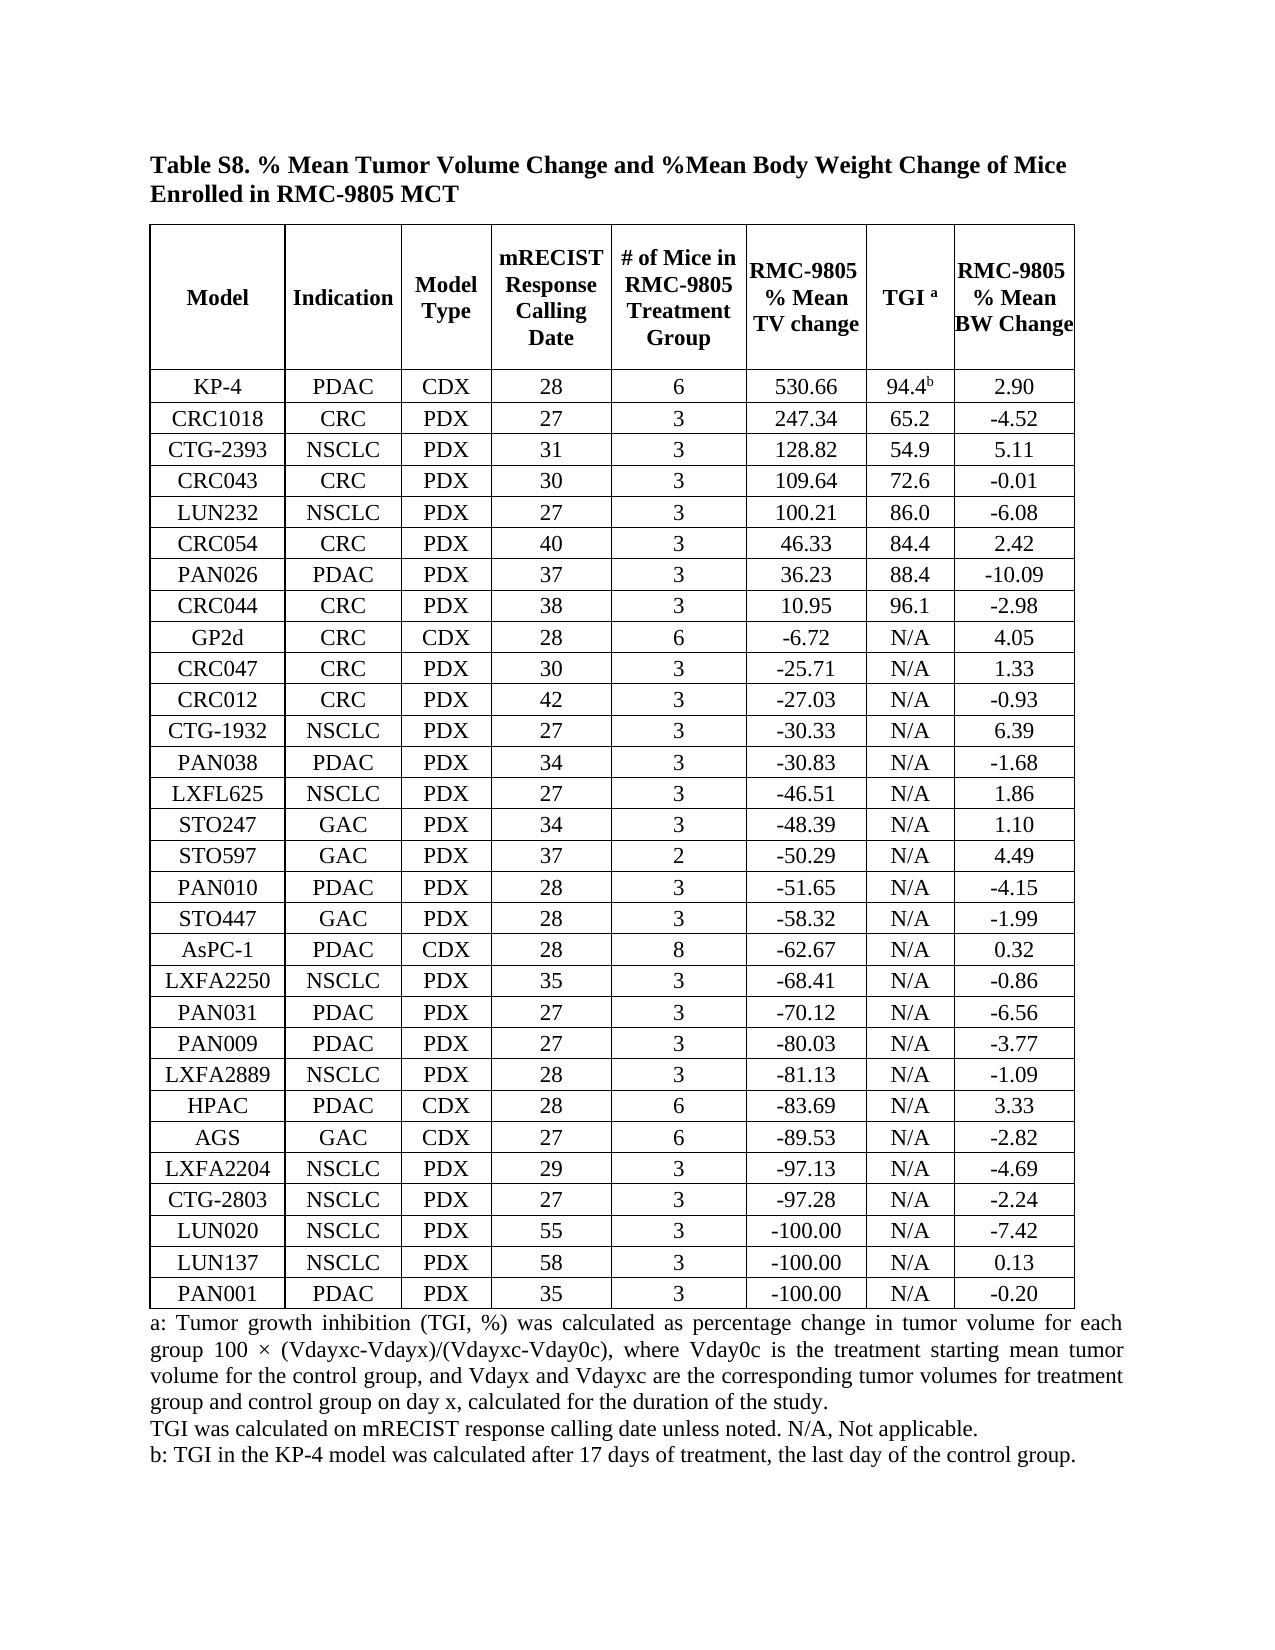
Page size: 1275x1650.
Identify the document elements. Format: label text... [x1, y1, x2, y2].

table_header Indication [286, 225, 401, 369]
table_cell CRC012 [151, 684, 284, 714]
table_cell PDX [402, 497, 491, 527]
table_cell 35 [492, 1278, 611, 1308]
table_cell PDX [402, 403, 491, 433]
table_cell PDX [402, 1059, 491, 1089]
table_cell -100.00 [747, 1278, 866, 1308]
table_cell 28 [492, 1091, 611, 1121]
table_cell KP-4 [151, 370, 284, 402]
table_cell 42 [492, 684, 611, 714]
table_cell 247.34 [747, 403, 866, 433]
table_cell PDAC [286, 934, 401, 964]
table_cell -2.24 [955, 1184, 1074, 1214]
table_cell CRC047 [151, 653, 284, 683]
table_cell -3.77 [955, 1028, 1074, 1058]
table_cell 28 [492, 622, 611, 652]
table_cell -97.28 [747, 1184, 866, 1214]
table_cell -1.09 [955, 1059, 1074, 1089]
table_cell PDX [402, 684, 491, 714]
table_cell PDX [402, 903, 491, 933]
table_cell LXFA2204 [151, 1153, 284, 1183]
table_header # of Mice in RMC-9805 Treatment Group [612, 225, 746, 369]
table_cell CDX [402, 1091, 491, 1121]
table_cell 6.39 [955, 716, 1074, 746]
table_cell LUN232 [151, 497, 284, 527]
table_cell 29 [492, 1153, 611, 1183]
table_cell STO447 [151, 903, 284, 933]
table_cell N/A [867, 1028, 954, 1058]
table_cell 27 [492, 403, 611, 433]
table_header Model Type [402, 225, 491, 369]
table_cell GAC [286, 841, 401, 871]
table_cell PDX [402, 1216, 491, 1246]
table_cell PDAC [286, 747, 401, 777]
table_cell PDX [402, 1247, 491, 1277]
table_cell PDX [402, 591, 491, 621]
table_cell -81.13 [747, 1059, 866, 1089]
table_cell PDAC [286, 1028, 401, 1058]
table_cell 4.49 [955, 841, 1074, 871]
table_cell N/A [867, 653, 954, 683]
table_cell PAN010 [151, 872, 284, 902]
table_cell N/A [867, 997, 954, 1027]
table_cell 0.13 [955, 1247, 1074, 1277]
table_cell NSCLC [286, 1059, 401, 1089]
table_cell N/A [867, 1153, 954, 1183]
table_cell CRC [286, 684, 401, 714]
table_cell PDX [402, 716, 491, 746]
table_cell 54.9 [867, 434, 954, 464]
table_cell PDX [402, 872, 491, 902]
table_cell -6.08 [955, 497, 1074, 527]
table_cell PDAC [286, 370, 401, 402]
table_cell CDX [402, 622, 491, 652]
table_cell 4.05 [955, 622, 1074, 652]
table_cell -100.00 [747, 1247, 866, 1277]
table_cell 128.82 [747, 434, 866, 464]
table_cell 34 [492, 747, 611, 777]
table_cell 84.4 [867, 528, 954, 558]
table_cell CRC [286, 591, 401, 621]
table_cell 3 [612, 1153, 746, 1183]
table_cell CTG-2393 [151, 434, 284, 464]
table_cell 96.1 [867, 591, 954, 621]
table_cell 3 [612, 747, 746, 777]
table_cell CRC [286, 622, 401, 652]
table_cell -51.65 [747, 872, 866, 902]
table_cell 28 [492, 903, 611, 933]
table_cell -4.52 [955, 403, 1074, 433]
table_cell 6 [612, 370, 746, 402]
table_cell LUN020 [151, 1216, 284, 1246]
text TGI was calculated on mRECIST response calling date unless noted. N/A, Not applicable. [150, 1415, 1125, 1441]
table_cell PAN009 [151, 1028, 284, 1058]
table_cell N/A [867, 622, 954, 652]
table_cell 3 [612, 1059, 746, 1089]
table_cell 46.33 [747, 528, 866, 558]
table_cell STO597 [151, 841, 284, 871]
table_cell GAC [286, 1122, 401, 1152]
table_cell N/A [867, 809, 954, 839]
table_cell 34 [492, 809, 611, 839]
table_cell 3 [612, 903, 746, 933]
table_cell -89.53 [747, 1122, 866, 1152]
table_cell CRC043 [151, 466, 284, 496]
table_cell -70.12 [747, 997, 866, 1027]
table_cell -30.33 [747, 716, 866, 746]
table_cell -1.68 [955, 747, 1074, 777]
table_cell 27 [492, 497, 611, 527]
table_cell 3 [612, 1278, 746, 1308]
table_cell PDAC [286, 997, 401, 1027]
table_cell GAC [286, 809, 401, 839]
table_cell PAN026 [151, 559, 284, 589]
table_cell NSCLC [286, 434, 401, 464]
table_cell 3 [612, 1216, 746, 1246]
table_cell N/A [867, 1122, 954, 1152]
table_cell N/A [867, 903, 954, 933]
table_cell -2.98 [955, 591, 1074, 621]
table_cell NSCLC [286, 1153, 401, 1183]
table_cell 3 [612, 591, 746, 621]
table_header TGI a [867, 225, 954, 369]
table_cell 27 [492, 1184, 611, 1214]
table_cell N/A [867, 778, 954, 808]
table_cell 27 [492, 716, 611, 746]
table_cell 28 [492, 370, 611, 402]
table_header Model [151, 225, 284, 369]
table_cell N/A [867, 716, 954, 746]
table_cell -46.51 [747, 778, 866, 808]
table_cell 3 [612, 434, 746, 464]
table_cell 3 [612, 684, 746, 714]
table_cell PDX [402, 841, 491, 871]
table_cell 3 [612, 809, 746, 839]
table_cell 109.64 [747, 466, 866, 496]
table_cell 100.21 [747, 497, 866, 527]
table_header RMC-9805 % Mean BW Change [955, 225, 1074, 369]
table_cell 3 [612, 1247, 746, 1277]
table_cell 37 [492, 559, 611, 589]
table_cell -30.83 [747, 747, 866, 777]
table_cell N/A [867, 841, 954, 871]
table_cell NSCLC [286, 716, 401, 746]
table_cell CRC054 [151, 528, 284, 558]
table_cell -4.69 [955, 1153, 1074, 1183]
table_cell CRC1018 [151, 403, 284, 433]
table_cell -25.71 [747, 653, 866, 683]
table_cell PDX [402, 653, 491, 683]
table_cell GAC [286, 903, 401, 933]
table_cell N/A [867, 1247, 954, 1277]
table_cell 55 [492, 1216, 611, 1246]
table_cell -6.72 [747, 622, 866, 652]
table_cell 1.10 [955, 809, 1074, 839]
table_cell N/A [867, 872, 954, 902]
table_cell -4.15 [955, 872, 1074, 902]
table_cell -0.93 [955, 684, 1074, 714]
table_cell 2.42 [955, 528, 1074, 558]
table_cell NSCLC [286, 497, 401, 527]
table_cell CDX [402, 934, 491, 964]
table_cell N/A [867, 1091, 954, 1121]
table_cell 3 [612, 872, 746, 902]
table_cell 3 [612, 778, 746, 808]
table_cell NSCLC [286, 778, 401, 808]
table_cell STO247 [151, 809, 284, 839]
table_cell -0.01 [955, 466, 1074, 496]
table_cell PDX [402, 1028, 491, 1058]
table_cell -48.39 [747, 809, 866, 839]
table_cell 35 [492, 966, 611, 996]
table_cell -100.00 [747, 1216, 866, 1246]
table_cell 3 [612, 653, 746, 683]
table_cell 0.32 [955, 934, 1074, 964]
table_cell N/A [867, 1059, 954, 1089]
table_cell CDX [402, 1122, 491, 1152]
table_cell 1.33 [955, 653, 1074, 683]
table_cell 3 [612, 716, 746, 746]
table_cell PDAC [286, 872, 401, 902]
table_cell NSCLC [286, 1184, 401, 1214]
table_cell AGS [151, 1122, 284, 1152]
table_cell PDX [402, 466, 491, 496]
table_cell LXFA2889 [151, 1059, 284, 1089]
table_cell PDAC [286, 559, 401, 589]
table_cell 3 [612, 497, 746, 527]
table_cell GP2d [151, 622, 284, 652]
table_cell PAN031 [151, 997, 284, 1027]
table_cell 86.0 [867, 497, 954, 527]
table_cell PDX [402, 966, 491, 996]
table_cell -50.29 [747, 841, 866, 871]
table_cell N/A [867, 934, 954, 964]
table_cell -1.99 [955, 903, 1074, 933]
table_cell 40 [492, 528, 611, 558]
table_cell PDX [402, 997, 491, 1027]
table_cell 2 [612, 841, 746, 871]
table_cell -2.82 [955, 1122, 1074, 1152]
text a: Tumor growth inhibition (TGI, %) was calculated as percentage change in tumor volume for each group 100 × (Vdayxc-Vdayx)/(Vdayxc-Vday0c), where Vday0c is the treatment starting mean tumor volume for the control group, and Vdayx and Vdayxc are the corresponding tumor volumes for treatment group and control group on day x, calculated for the duration of the study. [150, 1309, 1125, 1415]
table_cell -68.41 [747, 966, 866, 996]
table_cell NSCLC [286, 966, 401, 996]
table_cell 88.4 [867, 559, 954, 589]
table_cell CRC044 [151, 591, 284, 621]
table_cell -0.86 [955, 966, 1074, 996]
table_cell -10.09 [955, 559, 1074, 589]
table_cell 58 [492, 1247, 611, 1277]
table_cell N/A [867, 747, 954, 777]
table_cell -0.20 [955, 1278, 1074, 1308]
table_cell 37 [492, 841, 611, 871]
table_cell 94.4b [867, 370, 954, 402]
table_cell 3 [612, 403, 746, 433]
table_cell NSCLC [286, 1247, 401, 1277]
table_cell 1.86 [955, 778, 1074, 808]
table_cell -83.69 [747, 1091, 866, 1121]
table_cell LXFA2250 [151, 966, 284, 996]
table_cell 30 [492, 466, 611, 496]
table_cell PDX [402, 809, 491, 839]
table_cell 3 [612, 528, 746, 558]
table_cell LUN137 [151, 1247, 284, 1277]
table_cell 30 [492, 653, 611, 683]
table_cell 3 [612, 997, 746, 1027]
table_cell 3 [612, 1028, 746, 1058]
table_cell PAN038 [151, 747, 284, 777]
table_cell 6 [612, 1122, 746, 1152]
table_cell 72.6 [867, 466, 954, 496]
table_cell 3 [612, 559, 746, 589]
table_cell -27.03 [747, 684, 866, 714]
table_cell 36.23 [747, 559, 866, 589]
table_cell LXFL625 [151, 778, 284, 808]
table_cell 28 [492, 934, 611, 964]
table_cell 530.66 [747, 370, 866, 402]
table_cell 3 [612, 1184, 746, 1214]
table_cell N/A [867, 966, 954, 996]
table_cell 5.11 [955, 434, 1074, 464]
table_cell PDX [402, 528, 491, 558]
table_cell PDAC [286, 1091, 401, 1121]
table_cell 28 [492, 1059, 611, 1089]
table_cell 27 [492, 778, 611, 808]
table_cell 3.33 [955, 1091, 1074, 1121]
table_cell 6 [612, 622, 746, 652]
table_cell -58.32 [747, 903, 866, 933]
table_cell 6 [612, 1091, 746, 1121]
table_cell -7.42 [955, 1216, 1074, 1246]
table_cell CDX [402, 370, 491, 402]
table_cell N/A [867, 684, 954, 714]
table_cell 27 [492, 997, 611, 1027]
table_cell CTG-2803 [151, 1184, 284, 1214]
table_cell N/A [867, 1216, 954, 1246]
table_cell 28 [492, 872, 611, 902]
table_cell PDX [402, 778, 491, 808]
table_cell 27 [492, 1122, 611, 1152]
table_cell PDX [402, 1184, 491, 1214]
table_cell 2.90 [955, 370, 1074, 402]
table_cell 3 [612, 466, 746, 496]
table_cell N/A [867, 1184, 954, 1214]
table_cell CRC [286, 466, 401, 496]
table_cell CTG-1932 [151, 716, 284, 746]
table_cell 8 [612, 934, 746, 964]
table_cell PDX [402, 559, 491, 589]
table_cell AsPC-1 [151, 934, 284, 964]
table_cell 10.95 [747, 591, 866, 621]
table_cell -80.03 [747, 1028, 866, 1058]
table_cell 65.2 [867, 403, 954, 433]
text Table S8. % Mean Tumor Volume Change and %Mean Body Weight Change of Mice Enrolled in RMC-9805 MCT [150, 150, 1125, 207]
table_cell -97.13 [747, 1153, 866, 1183]
table_cell PDX [402, 434, 491, 464]
table_cell PDX [402, 1153, 491, 1183]
table_cell 31 [492, 434, 611, 464]
table_header mRECIST Response Calling Date [492, 225, 611, 369]
table_cell CRC [286, 403, 401, 433]
table_cell N/A [867, 1278, 954, 1308]
text b: TGI in the KP-4 model was calculated after 17 days of treatment, the last day of the control group. [150, 1441, 1125, 1467]
table_cell PAN001 [151, 1278, 284, 1308]
table_cell PDAC [286, 1278, 401, 1308]
table_cell 38 [492, 591, 611, 621]
table_cell 3 [612, 966, 746, 996]
table_cell NSCLC [286, 1216, 401, 1246]
table_cell -62.67 [747, 934, 866, 964]
table_cell CRC [286, 653, 401, 683]
table_cell PDX [402, 1278, 491, 1308]
table_cell HPAC [151, 1091, 284, 1121]
table_cell PDX [402, 747, 491, 777]
table_cell 27 [492, 1028, 611, 1058]
table_cell CRC [286, 528, 401, 558]
table_cell -6.56 [955, 997, 1074, 1027]
table_header RMC-9805 % Mean TV change [747, 225, 866, 369]
